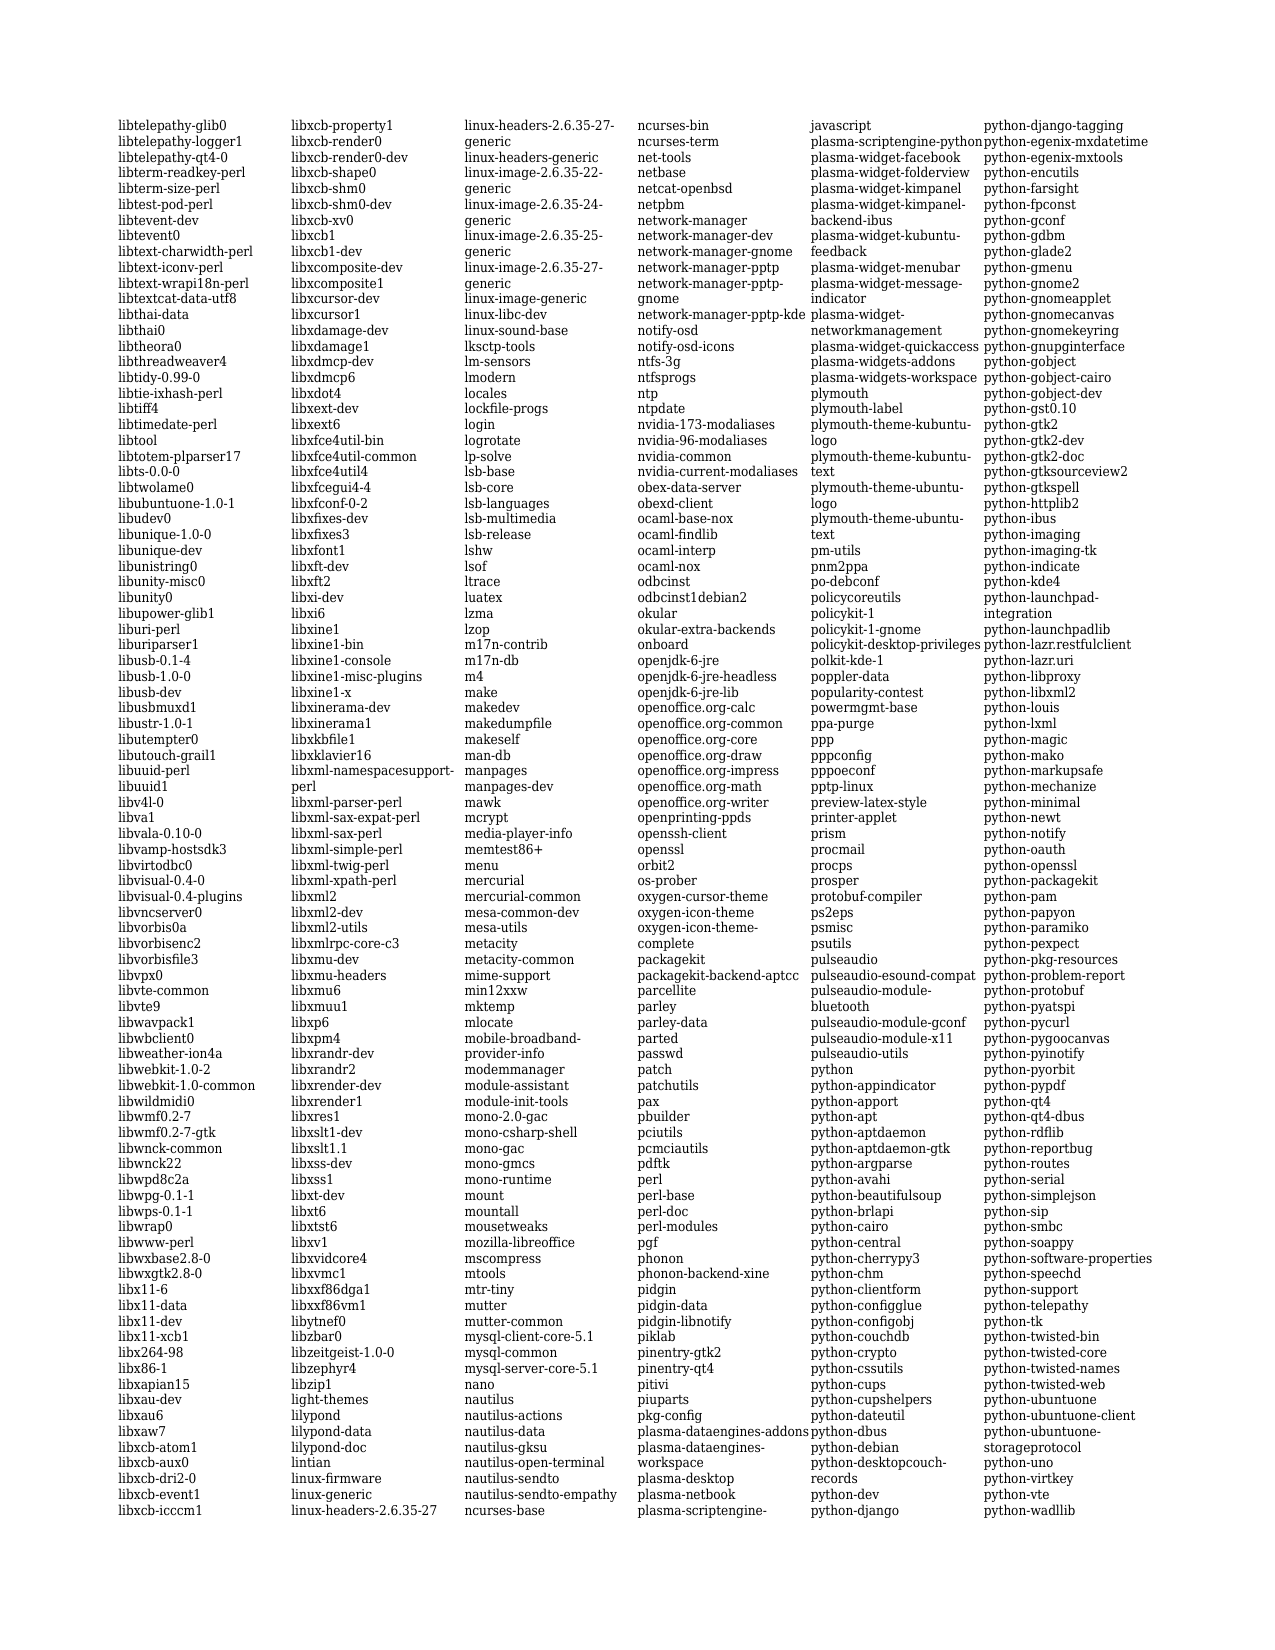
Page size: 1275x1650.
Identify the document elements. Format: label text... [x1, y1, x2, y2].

text piuparts [637, 1392, 811, 1408]
text ncurses-base [464, 1502, 637, 1518]
text pulseaudio [811, 952, 984, 967]
text plymouth-theme-kubuntu-logo [811, 417, 984, 448]
text plasma-widget-facebook [811, 149, 984, 165]
text libxcb-property1 [291, 118, 464, 134]
text python-glade2 [984, 244, 1157, 260]
text mtr-tiny [464, 1282, 637, 1298]
text lshw [464, 543, 637, 558]
text python-twisted-web [984, 1376, 1157, 1392]
text python-reportbug [984, 1141, 1157, 1156]
text libtwolame0 [118, 480, 291, 496]
text nautilus [464, 1392, 637, 1408]
text python-gnomeapplet [984, 291, 1157, 307]
text libxpm4 [291, 1030, 464, 1046]
text ppa-purge [811, 716, 984, 732]
text libxcb-atom1 [118, 1439, 291, 1455]
text python-pam [984, 889, 1157, 904]
text python-configglue [811, 1298, 984, 1313]
text linux-generic [291, 1487, 464, 1502]
text linux-headers-2.6.35-27 [291, 1502, 464, 1518]
text python-crypto [811, 1345, 984, 1361]
text libuuid-perl [118, 763, 291, 779]
text python-configobj [811, 1313, 984, 1329]
text libxcb-render0 [291, 134, 464, 149]
text libwww-perl [118, 1235, 291, 1251]
text libusb-1.0-0 [118, 669, 291, 684]
text python-lazr.restfulclient [984, 637, 1157, 653]
text ncurses-term [637, 134, 811, 149]
text m4 [464, 669, 637, 684]
text libytnef0 [291, 1313, 464, 1329]
text libxres1 [291, 1109, 464, 1125]
text python-pkg-resources [984, 952, 1157, 967]
text python-cssutils [811, 1361, 984, 1376]
text plasma-widget-kimpanel-backend-ibus [811, 197, 984, 228]
text ntpdate [637, 401, 811, 417]
text javascript [811, 118, 984, 134]
text libvorbisfile3 [118, 952, 291, 967]
text python-tk [984, 1313, 1157, 1329]
text python-pyorbit [984, 1062, 1157, 1078]
text ocaml-nox [637, 558, 811, 574]
text python-gst0.10 [984, 401, 1157, 417]
text python-protobuf [984, 983, 1157, 999]
text libunity-misc0 [118, 574, 291, 590]
text libxss-dev [291, 1156, 464, 1172]
text min12xxw [464, 983, 637, 999]
text oxygen-icon-theme [637, 904, 811, 920]
text python-cupshelpers [811, 1392, 984, 1408]
text python-newt [984, 810, 1157, 826]
text plymouth [811, 386, 984, 401]
text netbase [637, 165, 811, 181]
text libvte-common [118, 983, 291, 999]
text libx264-98 [118, 1345, 291, 1361]
text libxml-xpath-perl [291, 873, 464, 889]
text linux-headers-2.6.35-27-generic [464, 118, 637, 149]
text ocaml-base-nox [637, 511, 811, 527]
text libxcursor-dev [291, 291, 464, 307]
text libtheora0 [118, 338, 291, 354]
text ntp [637, 386, 811, 401]
text python-appindicator [811, 1078, 984, 1093]
text python-pycurl [984, 1015, 1157, 1030]
text pciutils [637, 1125, 811, 1141]
text libxml-sax-expat-perl [291, 810, 464, 826]
text oxygen-icon-theme-complete [637, 920, 811, 952]
text openoffice.org-common [637, 716, 811, 732]
text libtext-iconv-perl [118, 260, 291, 275]
text libthai0 [118, 323, 291, 338]
text nvidia-96-modaliases [637, 433, 811, 448]
text libubuntuone-1.0-1 [118, 496, 291, 511]
text ntfsprogs [637, 370, 811, 386]
text nautilus-actions [464, 1408, 637, 1424]
text perl [637, 1172, 811, 1188]
text libunique-1.0-0 [118, 527, 291, 543]
text libusb-dev [118, 684, 291, 700]
text python-mechanize [984, 779, 1157, 794]
text linux-image-2.6.35-22-generic [464, 165, 637, 197]
text lsb-release [464, 527, 637, 543]
text libxml2 [291, 889, 464, 904]
text lsb-multimedia [464, 511, 637, 527]
text nautilus-gksu [464, 1439, 637, 1455]
text pnm2ppa [811, 558, 984, 574]
text plasma-netbook [637, 1487, 811, 1502]
text openssh-client [637, 826, 811, 842]
text python-pyatspi [984, 999, 1157, 1015]
text libtext-charwidth-perl [118, 244, 291, 260]
text lilypond-data [291, 1424, 464, 1439]
text libunique-dev [118, 543, 291, 558]
text libvorbis0a [118, 920, 291, 936]
text pppoeconf [811, 763, 984, 779]
text python-pexpect [984, 936, 1157, 952]
text parley-data [637, 1015, 811, 1030]
text libvisual-0.4-plugins [118, 889, 291, 904]
text locales [464, 386, 637, 401]
text parley [637, 999, 811, 1015]
text python-papyon [984, 904, 1157, 920]
text python-software-properties [984, 1251, 1157, 1266]
text metacity [464, 936, 637, 952]
text ppp [811, 732, 984, 747]
text libxdmcp6 [291, 370, 464, 386]
text libwavpack1 [118, 1015, 291, 1030]
text libxinerama1 [291, 716, 464, 732]
text plasma-widget-kubuntu-feedback [811, 228, 984, 260]
text python-gnomecanvas [984, 307, 1157, 323]
text perl-base [637, 1188, 811, 1203]
text python-twisted-names [984, 1361, 1157, 1376]
text libwps-0.1-1 [118, 1203, 291, 1219]
text policykit-1-gnome [811, 621, 984, 637]
text perl-modules [637, 1219, 811, 1235]
text makedumpfile [464, 716, 637, 732]
text obex-data-server [637, 480, 811, 496]
text pax [637, 1093, 811, 1109]
text libxau-dev [118, 1392, 291, 1408]
text libzeitgeist-1.0-0 [291, 1345, 464, 1361]
text libudev0 [118, 511, 291, 527]
text pptp-linux [811, 779, 984, 794]
text libxvidcore4 [291, 1251, 464, 1266]
text python-desktopcouch-records [811, 1455, 984, 1487]
text plasma-widget-message-indicator [811, 275, 984, 307]
text python-couchdb [811, 1329, 984, 1345]
text light-themes [291, 1392, 464, 1408]
text libts-0.0-0 [118, 464, 291, 480]
text prosper [811, 873, 984, 889]
text python-aptdaemon-gtk [811, 1141, 984, 1156]
text python-encutils [984, 165, 1157, 181]
text openssl [637, 842, 811, 857]
text m17n-db [464, 653, 637, 669]
text libthreadweaver4 [118, 354, 291, 370]
text libustr-1.0-1 [118, 716, 291, 732]
text libvisual-0.4-0 [118, 873, 291, 889]
text python-packagekit [984, 873, 1157, 889]
text python-imaging [984, 527, 1157, 543]
text libxaw7 [118, 1424, 291, 1439]
text libwnck-common [118, 1141, 291, 1156]
text plasma-dataengines-workspace [637, 1439, 811, 1471]
text libtiff4 [118, 401, 291, 417]
text python-gobject-dev [984, 386, 1157, 401]
text ncurses-bin [637, 118, 811, 134]
text plymouth-theme-ubuntu-text [811, 511, 984, 543]
text libxslt1.1 [291, 1141, 464, 1156]
text libxau6 [118, 1408, 291, 1424]
text libtidy-0.99-0 [118, 370, 291, 386]
text python-mako [984, 747, 1157, 763]
text powermgmt-base [811, 700, 984, 716]
text libxfce4util-common [291, 448, 464, 464]
text nvidia-current-modaliases [637, 464, 811, 480]
text libvamp-hostsdk3 [118, 842, 291, 857]
text python-launchpadlib [984, 621, 1157, 637]
text network-manager-dev [637, 228, 811, 244]
text python-pypdf [984, 1078, 1157, 1093]
text python-beautifulsoup [811, 1188, 984, 1203]
text linux-libc-dev [464, 307, 637, 323]
text libxml2-dev [291, 904, 464, 920]
text libxml-parser-perl [291, 794, 464, 810]
text ocaml-findlib [637, 527, 811, 543]
text libuuid1 [118, 779, 291, 794]
text python-cherrypy3 [811, 1251, 984, 1266]
text libxrandr2 [291, 1062, 464, 1078]
text network-manager-pptp-kde [637, 307, 811, 323]
text libwmf0.2-7-gtk [118, 1125, 291, 1141]
text libxcomposite1 [291, 275, 464, 291]
text python-paramiko [984, 920, 1157, 936]
text python-routes [984, 1156, 1157, 1172]
text openoffice.org-draw [637, 747, 811, 763]
text oxygen-cursor-theme [637, 889, 811, 904]
text plasma-scriptengine- [637, 1502, 811, 1518]
text psutils [811, 936, 984, 952]
text poppler-data [811, 669, 984, 684]
text python-fpconst [984, 197, 1157, 212]
text lilypond-doc [291, 1439, 464, 1455]
text libwxgtk2.8-0 [118, 1266, 291, 1282]
text pitivi [637, 1376, 811, 1392]
text logrotate [464, 433, 637, 448]
text libxext-dev [291, 401, 464, 417]
text protobuf-compiler [811, 889, 984, 904]
text lzop [464, 621, 637, 637]
text perl-doc [637, 1203, 811, 1219]
text libxcb-dri2-0 [118, 1471, 291, 1487]
text python-markupsafe [984, 763, 1157, 779]
text python-gconf [984, 212, 1157, 228]
text libxdamage-dev [291, 323, 464, 338]
text libxapian15 [118, 1376, 291, 1392]
text libxxf86vm1 [291, 1298, 464, 1313]
text python-twisted-bin [984, 1329, 1157, 1345]
text python-speechd [984, 1266, 1157, 1282]
text libxcb1 [291, 228, 464, 244]
text python-ubuntuone [984, 1392, 1157, 1408]
text mono-2.0-gac [464, 1109, 637, 1125]
text python-magic [984, 732, 1157, 747]
text lm-sensors [464, 354, 637, 370]
text okular-extra-backends [637, 621, 811, 637]
text lksctp-tools [464, 338, 637, 354]
text man-db [464, 747, 637, 763]
text libtevent0 [118, 228, 291, 244]
text python-gnupginterface [984, 338, 1157, 354]
text pbuilder [637, 1109, 811, 1125]
text python-launchpad-integration [984, 590, 1157, 621]
text nautilus-sendto [464, 1471, 637, 1487]
text passwd [637, 1046, 811, 1062]
text okular [637, 606, 811, 621]
text libxfce4util4 [291, 464, 464, 480]
text mawk [464, 794, 637, 810]
text libxine1 [291, 621, 464, 637]
text libxfce4util-bin [291, 433, 464, 448]
text pcmciautils [637, 1141, 811, 1156]
text pulseaudio-module-x11 [811, 1030, 984, 1046]
text libxcb1-dev [291, 244, 464, 260]
text libxcursor1 [291, 307, 464, 323]
text python-farsight [984, 181, 1157, 197]
text libxdmcp-dev [291, 354, 464, 370]
text libx11-dev [118, 1313, 291, 1329]
text netcat-openbsd [637, 181, 811, 197]
text python-gobject-cairo [984, 370, 1157, 386]
text libxmu-headers [291, 967, 464, 983]
text printer-applet [811, 810, 984, 826]
text nautilus-sendto-empathy [464, 1487, 637, 1502]
text libxtst6 [291, 1219, 464, 1235]
text libtextcat-data-utf8 [118, 291, 291, 307]
text plasma-dataengines-addons [637, 1424, 811, 1439]
text libtelepathy-logger1 [118, 134, 291, 149]
text libxml-namespacesupport-perl [291, 763, 464, 794]
text libxcb-shm0 [291, 181, 464, 197]
text libutempter0 [118, 732, 291, 747]
text python-dateutil [811, 1408, 984, 1424]
text pdftk [637, 1156, 811, 1172]
text piklab [637, 1329, 811, 1345]
text python-imaging-tk [984, 543, 1157, 558]
text media-player-info [464, 826, 637, 842]
text libterm-readkey-perl [118, 165, 291, 181]
text libwpd8c2a [118, 1172, 291, 1188]
text plasma-scriptengine-python [811, 134, 984, 149]
text libxslt1-dev [291, 1125, 464, 1141]
text linux-image-2.6.35-27-generic [464, 260, 637, 291]
text libxmu-dev [291, 952, 464, 967]
text mountall [464, 1203, 637, 1219]
text module-init-tools [464, 1093, 637, 1109]
text python-argparse [811, 1156, 984, 1172]
text luatex [464, 590, 637, 606]
text mount [464, 1188, 637, 1203]
text network-manager [637, 212, 811, 228]
text python-lazr.uri [984, 653, 1157, 669]
text libzephyr4 [291, 1361, 464, 1376]
text pm-utils [811, 543, 984, 558]
text mono-gac [464, 1141, 637, 1156]
text mono-gmcs [464, 1156, 637, 1172]
text libxml2-utils [291, 920, 464, 936]
text libxine1-bin [291, 637, 464, 653]
text policykit-1 [811, 606, 984, 621]
text parted [637, 1030, 811, 1046]
text net-tools [637, 149, 811, 165]
text plasma-widget-quickaccess [811, 338, 984, 354]
text mono-csharp-shell [464, 1125, 637, 1141]
text libxcb-xv0 [291, 212, 464, 228]
text python-cups [811, 1376, 984, 1392]
text libxmlrpc-core-c3 [291, 936, 464, 952]
text ps2eps [811, 904, 984, 920]
text python-rdflib [984, 1125, 1157, 1141]
text python-twisted-core [984, 1345, 1157, 1361]
text procps [811, 857, 984, 873]
text libxklavier16 [291, 747, 464, 763]
text lsof [464, 558, 637, 574]
text nvidia-173-modaliases [637, 417, 811, 433]
text parcellite [637, 983, 811, 999]
text nvidia-common [637, 448, 811, 464]
text python-notify [984, 826, 1157, 842]
text python-gtkspell [984, 480, 1157, 496]
text libv4l-0 [118, 794, 291, 810]
text nautilus-data [464, 1424, 637, 1439]
text libxcomposite-dev [291, 260, 464, 275]
text packagekit [637, 952, 811, 967]
text libvala-0.10-0 [118, 826, 291, 842]
text mozilla-libreoffice [464, 1235, 637, 1251]
text libzip1 [291, 1376, 464, 1392]
text ocaml-interp [637, 543, 811, 558]
text plasma-widget-kimpanel [811, 181, 984, 197]
text libzbar0 [291, 1329, 464, 1345]
text python-gtk2 [984, 417, 1157, 433]
text mscompress [464, 1251, 637, 1266]
text libxt-dev [291, 1188, 464, 1203]
text preview-latex-style [811, 794, 984, 810]
text libwbclient0 [118, 1030, 291, 1046]
text libxft-dev [291, 558, 464, 574]
text login [464, 417, 637, 433]
text libxi6 [291, 606, 464, 621]
text libxv1 [291, 1235, 464, 1251]
text plasma-widget-folderview [811, 165, 984, 181]
text python-debian [811, 1439, 984, 1455]
text mlocate [464, 1015, 637, 1030]
text python-libproxy [984, 669, 1157, 684]
text network-manager-gnome [637, 244, 811, 260]
text pppconfig [811, 747, 984, 763]
text python-django-tagging [984, 118, 1157, 134]
text libxml-twig-perl [291, 857, 464, 873]
text python-brlapi [811, 1203, 984, 1219]
text openoffice.org-calc [637, 700, 811, 716]
text python-pyinotify [984, 1046, 1157, 1062]
text python-gobject [984, 354, 1157, 370]
text libxi-dev [291, 590, 464, 606]
text python-wadllib [984, 1502, 1157, 1518]
text libwxbase2.8-0 [118, 1251, 291, 1266]
text mesa-common-dev [464, 904, 637, 920]
text libterm-size-perl [118, 181, 291, 197]
text python-soappy [984, 1235, 1157, 1251]
text libwildmidi0 [118, 1093, 291, 1109]
text modemmanager [464, 1062, 637, 1078]
text plymouth-label [811, 401, 984, 417]
text netpbm [637, 197, 811, 212]
text lmodern [464, 370, 637, 386]
text notify-osd-icons [637, 338, 811, 354]
text phonon-backend-xine [637, 1266, 811, 1282]
text libxxf86dga1 [291, 1282, 464, 1298]
text linux-firmware [291, 1471, 464, 1487]
text pulseaudio-module-bluetooth [811, 983, 984, 1015]
text openoffice.org-math [637, 779, 811, 794]
text lp-solve [464, 448, 637, 464]
text libtimedate-perl [118, 417, 291, 433]
text plasma-widgets-workspace [811, 370, 984, 386]
text patch [637, 1062, 811, 1078]
text libupower-glib1 [118, 606, 291, 621]
text python-dev [811, 1487, 984, 1502]
text lzma [464, 606, 637, 621]
text ntfs-3g [637, 354, 811, 370]
text python-openssl [984, 857, 1157, 873]
text pgf [637, 1235, 811, 1251]
text obexd-client [637, 496, 811, 511]
text libx11-data [118, 1298, 291, 1313]
text python-serial [984, 1172, 1157, 1188]
text popularity-contest [811, 684, 984, 700]
text orbit2 [637, 857, 811, 873]
text mousetweaks [464, 1219, 637, 1235]
text python-apport [811, 1093, 984, 1109]
text libvorbisenc2 [118, 936, 291, 952]
text libvirtodbc0 [118, 857, 291, 873]
text libxkbfile1 [291, 732, 464, 747]
text python-gdbm [984, 228, 1157, 244]
text python-egenix-mxdatetime [984, 134, 1157, 149]
text libxcb-shm0-dev [291, 197, 464, 212]
text libxfcegui4-4 [291, 480, 464, 496]
text libtotem-plparser17 [118, 448, 291, 464]
text python-minimal [984, 794, 1157, 810]
text network-manager-pptp-gnome [637, 275, 811, 307]
text libva1 [118, 810, 291, 826]
text plasma-widget-menubar [811, 260, 984, 275]
text mcrypt [464, 810, 637, 826]
text lsb-languages [464, 496, 637, 511]
text mysql-common [464, 1345, 637, 1361]
text linux-image-2.6.35-25-generic [464, 228, 637, 260]
text mysql-server-core-5.1 [464, 1361, 637, 1376]
text python-egenix-mxtools [984, 149, 1157, 165]
text plasma-desktop [637, 1471, 811, 1487]
text mutter [464, 1298, 637, 1313]
text python-virtkey [984, 1471, 1157, 1487]
text manpages [464, 763, 637, 779]
text python-qt4 [984, 1093, 1157, 1109]
text psmisc [811, 920, 984, 936]
text procmail [811, 842, 984, 857]
text libunistring0 [118, 558, 291, 574]
text libxinerama-dev [291, 700, 464, 716]
text python-ibus [984, 511, 1157, 527]
text python [811, 1062, 984, 1078]
text libxine1-x [291, 684, 464, 700]
text pidgin [637, 1282, 811, 1298]
text lintian [291, 1455, 464, 1471]
text packagekit-backend-aptcc [637, 967, 811, 983]
text pulseaudio-utils [811, 1046, 984, 1062]
text python-simplejson [984, 1188, 1157, 1203]
text phonon [637, 1251, 811, 1266]
text memtest86+ [464, 842, 637, 857]
text python-problem-report [984, 967, 1157, 983]
text onboard [637, 637, 811, 653]
text po-debconf [811, 574, 984, 590]
text openjdk-6-jre-headless [637, 669, 811, 684]
text pinentry-qt4 [637, 1361, 811, 1376]
text manpages-dev [464, 779, 637, 794]
text python-httplib2 [984, 496, 1157, 511]
text python-gnome2 [984, 275, 1157, 291]
text libusbmuxd1 [118, 700, 291, 716]
text linux-headers-generic [464, 149, 637, 165]
text python-gnomekeyring [984, 323, 1157, 338]
text libxmu6 [291, 983, 464, 999]
text libtext-wrapi18n-perl [118, 275, 291, 291]
text libxdamage1 [291, 338, 464, 354]
text mtools [464, 1266, 637, 1282]
text libvte9 [118, 999, 291, 1015]
text mesa-utils [464, 920, 637, 936]
text module-assistant [464, 1078, 637, 1093]
text openoffice.org-core [637, 732, 811, 747]
text libxrender-dev [291, 1078, 464, 1093]
text plasma-widgets-addons [811, 354, 984, 370]
text lockfile-progs [464, 401, 637, 417]
text libxcb-event1 [118, 1487, 291, 1502]
text linux-sound-base [464, 323, 637, 338]
text patchutils [637, 1078, 811, 1093]
text libxss1 [291, 1172, 464, 1188]
text mercurial-common [464, 889, 637, 904]
text plymouth-theme-kubuntu-text [811, 448, 984, 480]
text menu [464, 857, 637, 873]
text notify-osd [637, 323, 811, 338]
text libtevent-dev [118, 212, 291, 228]
text libxfixes-dev [291, 511, 464, 527]
text os-prober [637, 873, 811, 889]
text libxfconf-0-2 [291, 496, 464, 511]
text odbcinst [637, 574, 811, 590]
text mutter-common [464, 1313, 637, 1329]
text liburi-perl [118, 621, 291, 637]
text libthai-data [118, 307, 291, 323]
text libwnck22 [118, 1156, 291, 1172]
text python-lxml [984, 716, 1157, 732]
text m17n-contrib [464, 637, 637, 653]
text python-ubuntuone-client [984, 1408, 1157, 1424]
text policykit-desktop-privileges [811, 637, 984, 653]
text python-sip [984, 1203, 1157, 1219]
text python-pygoocanvas [984, 1030, 1157, 1046]
text odbcinst1debian2 [637, 590, 811, 606]
text openoffice.org-impress [637, 763, 811, 779]
text python-louis [984, 700, 1157, 716]
text python-smbc [984, 1219, 1157, 1235]
text libxvmc1 [291, 1266, 464, 1282]
text libxmuu1 [291, 999, 464, 1015]
text libxcb-render0-dev [291, 149, 464, 165]
text pkg-config [637, 1408, 811, 1424]
text pulseaudio-module-gconf [811, 1015, 984, 1030]
text python-telepathy [984, 1298, 1157, 1313]
text libxml-simple-perl [291, 842, 464, 857]
text libxext6 [291, 417, 464, 433]
text python-central [811, 1235, 984, 1251]
text libwmf0.2-7 [118, 1109, 291, 1125]
text libxfont1 [291, 543, 464, 558]
text mercurial [464, 873, 637, 889]
text python-support [984, 1282, 1157, 1298]
text libxine1-misc-plugins [291, 669, 464, 684]
text libxrender1 [291, 1093, 464, 1109]
text libxt6 [291, 1203, 464, 1219]
text python-gtksourceview2 [984, 464, 1157, 480]
text makedev [464, 700, 637, 716]
text libx11-6 [118, 1282, 291, 1298]
text polkit-kde-1 [811, 653, 984, 669]
text libvncserver0 [118, 904, 291, 920]
text nano [464, 1376, 637, 1392]
text libtie-ixhash-perl [118, 386, 291, 401]
text python-cairo [811, 1219, 984, 1235]
text pinentry-gtk2 [637, 1345, 811, 1361]
text libxp6 [291, 1015, 464, 1030]
text policycoreutils [811, 590, 984, 606]
text libutouch-grail1 [118, 747, 291, 763]
text pidgin-libnotify [637, 1313, 811, 1329]
text python-aptdaemon [811, 1125, 984, 1141]
text linux-image-2.6.35-24-generic [464, 197, 637, 228]
text python-kde4 [984, 574, 1157, 590]
text metacity-common [464, 952, 637, 967]
text libxml-sax-perl [291, 826, 464, 842]
text libwpg-0.1-1 [118, 1188, 291, 1203]
text libweather-ion4a [118, 1046, 291, 1062]
text python-vte [984, 1487, 1157, 1502]
text mono-runtime [464, 1172, 637, 1188]
text python-uno [984, 1455, 1157, 1471]
text libxcb-aux0 [118, 1455, 291, 1471]
text python-gtk2-doc [984, 448, 1157, 464]
text libunity0 [118, 590, 291, 606]
text libtool [118, 433, 291, 448]
text openjdk-6-jre-lib [637, 684, 811, 700]
text mktemp [464, 999, 637, 1015]
text lilypond [291, 1408, 464, 1424]
text openprinting-ppds [637, 810, 811, 826]
text python-apt [811, 1109, 984, 1125]
text python-qt4-dbus [984, 1109, 1157, 1125]
text python-gmenu [984, 260, 1157, 275]
text python-chm [811, 1266, 984, 1282]
text python-oauth [984, 842, 1157, 857]
text mime-support [464, 967, 637, 983]
text python-libxml2 [984, 684, 1157, 700]
text makeself [464, 732, 637, 747]
text libwebkit-1.0-2 [118, 1062, 291, 1078]
text python-avahi [811, 1172, 984, 1188]
text python-django [811, 1502, 984, 1518]
text libxft2 [291, 574, 464, 590]
text libusb-0.1-4 [118, 653, 291, 669]
text python-clientform [811, 1282, 984, 1298]
text libtelepathy-glib0 [118, 118, 291, 134]
text pulseaudio-esound-compat [811, 967, 984, 983]
text libwebkit-1.0-common [118, 1078, 291, 1093]
text python-indicate [984, 558, 1157, 574]
text libx11-xcb1 [118, 1329, 291, 1345]
text ltrace [464, 574, 637, 590]
text plymouth-theme-ubuntu-logo [811, 480, 984, 511]
text python-dbus [811, 1424, 984, 1439]
text lsb-core [464, 480, 637, 496]
text mobile-broadband-provider-info [464, 1030, 637, 1062]
text pidgin-data [637, 1298, 811, 1313]
text python-gtk2-dev [984, 433, 1157, 448]
text libvpx0 [118, 967, 291, 983]
text libxcb-shape0 [291, 165, 464, 181]
text openjdk-6-jre [637, 653, 811, 669]
text lsb-base [464, 464, 637, 480]
text libxfixes3 [291, 527, 464, 543]
text libwrap0 [118, 1219, 291, 1235]
text openoffice.org-writer [637, 794, 811, 810]
text network-manager-pptp [637, 260, 811, 275]
text libx86-1 [118, 1361, 291, 1376]
text libxine1-console [291, 653, 464, 669]
text python-ubuntuone-storageprotocol [984, 1424, 1157, 1455]
text libtelepathy-qt4-0 [118, 149, 291, 165]
text libxcb-icccm1 [118, 1502, 291, 1518]
text liburiparser1 [118, 637, 291, 653]
text plasma-widget-networkmanagement [811, 307, 984, 338]
text linux-image-generic [464, 291, 637, 307]
text libxrandr-dev [291, 1046, 464, 1062]
text libtest-pod-perl [118, 197, 291, 212]
text nautilus-open-terminal [464, 1455, 637, 1471]
text make [464, 684, 637, 700]
text prism [811, 826, 984, 842]
text libxdot4 [291, 386, 464, 401]
text mysql-client-core-5.1 [464, 1329, 637, 1345]
